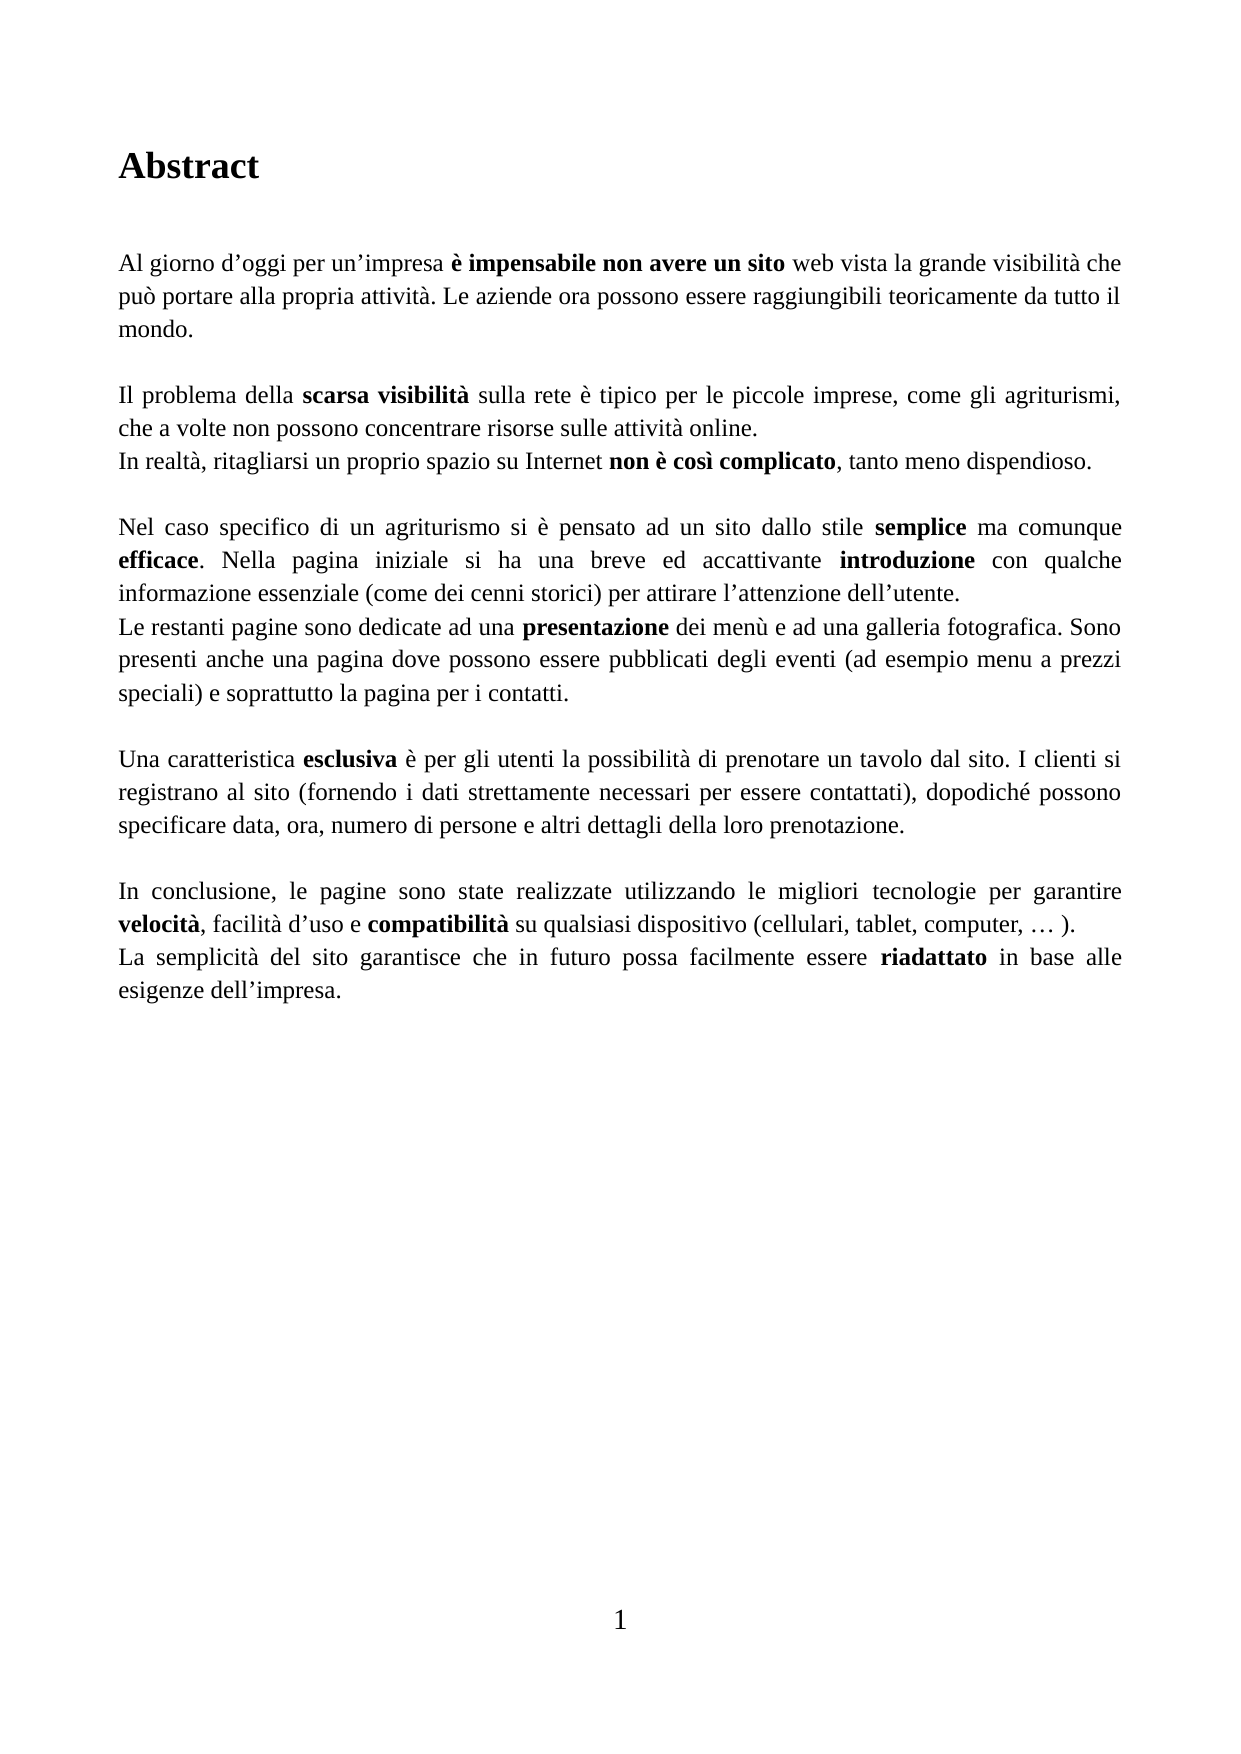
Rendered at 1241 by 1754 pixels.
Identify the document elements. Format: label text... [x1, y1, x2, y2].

subtitle Abstract [118, 143, 1122, 187]
text Al giorno d’oggi per un’impresa è impensabile non avere un sito web vista la grande visibilità che può portare alla propria attività. Le aziende ora possono essere raggiungibili teoricamente da tutto il mondo. [118, 248, 1122, 343]
text Una caratteristica esclusiva è per gli utenti la possibilità di prenotare un tavolo dal sito. I clienti si registrano al sito (fornendo i dati strettamente necessari per essere contattati), dopodiché possono specificare data, ora, numero di persone e altri dettagli della loro prenotazione. [118, 744, 1122, 838]
text In conclusione, le pagine sono state realizzate utilizzando le migliori tecnologie per garantire velocità, facilità d’uso e compatibilità su qualsiasi dispositivo (cellulari, tablet, computer, … ). [118, 876, 1122, 937]
text La semplicità del sito garantisce che in futuro possa facilmente essere riadattato in base alle esigenze dell’impresa. [118, 942, 1122, 1003]
text Nel caso specifico di un agriturismo si è pensato ad un sito dallo stile semplice ma comunque efficace. Nella pagina iniziale si ha una breve ed accattivante introduzione con qualche informazione essenziale (come dei cenni storici) per attirare l’attenzione dell’utente. [118, 512, 1122, 607]
text Le restanti pagine sono dedicate ad una presentazione dei menù e ad una galleria fotografica. Sono presenti anche una pagina dove possono essere pubblicati degli eventi (ad esempio menu a prezzi speciali) e soprattutto la pagina per i contatti. [118, 612, 1122, 706]
text In realtà, ritagliarsi un proprio spazio su Internet non è così complicato, tanto meno dispendioso. [118, 446, 1122, 475]
text Il problema della scarsa visibilità sulla rete è tipico per le piccole imprese, come gli agriturismi, che a volte non possono concentrare risorse sulle attività online. [118, 380, 1122, 442]
